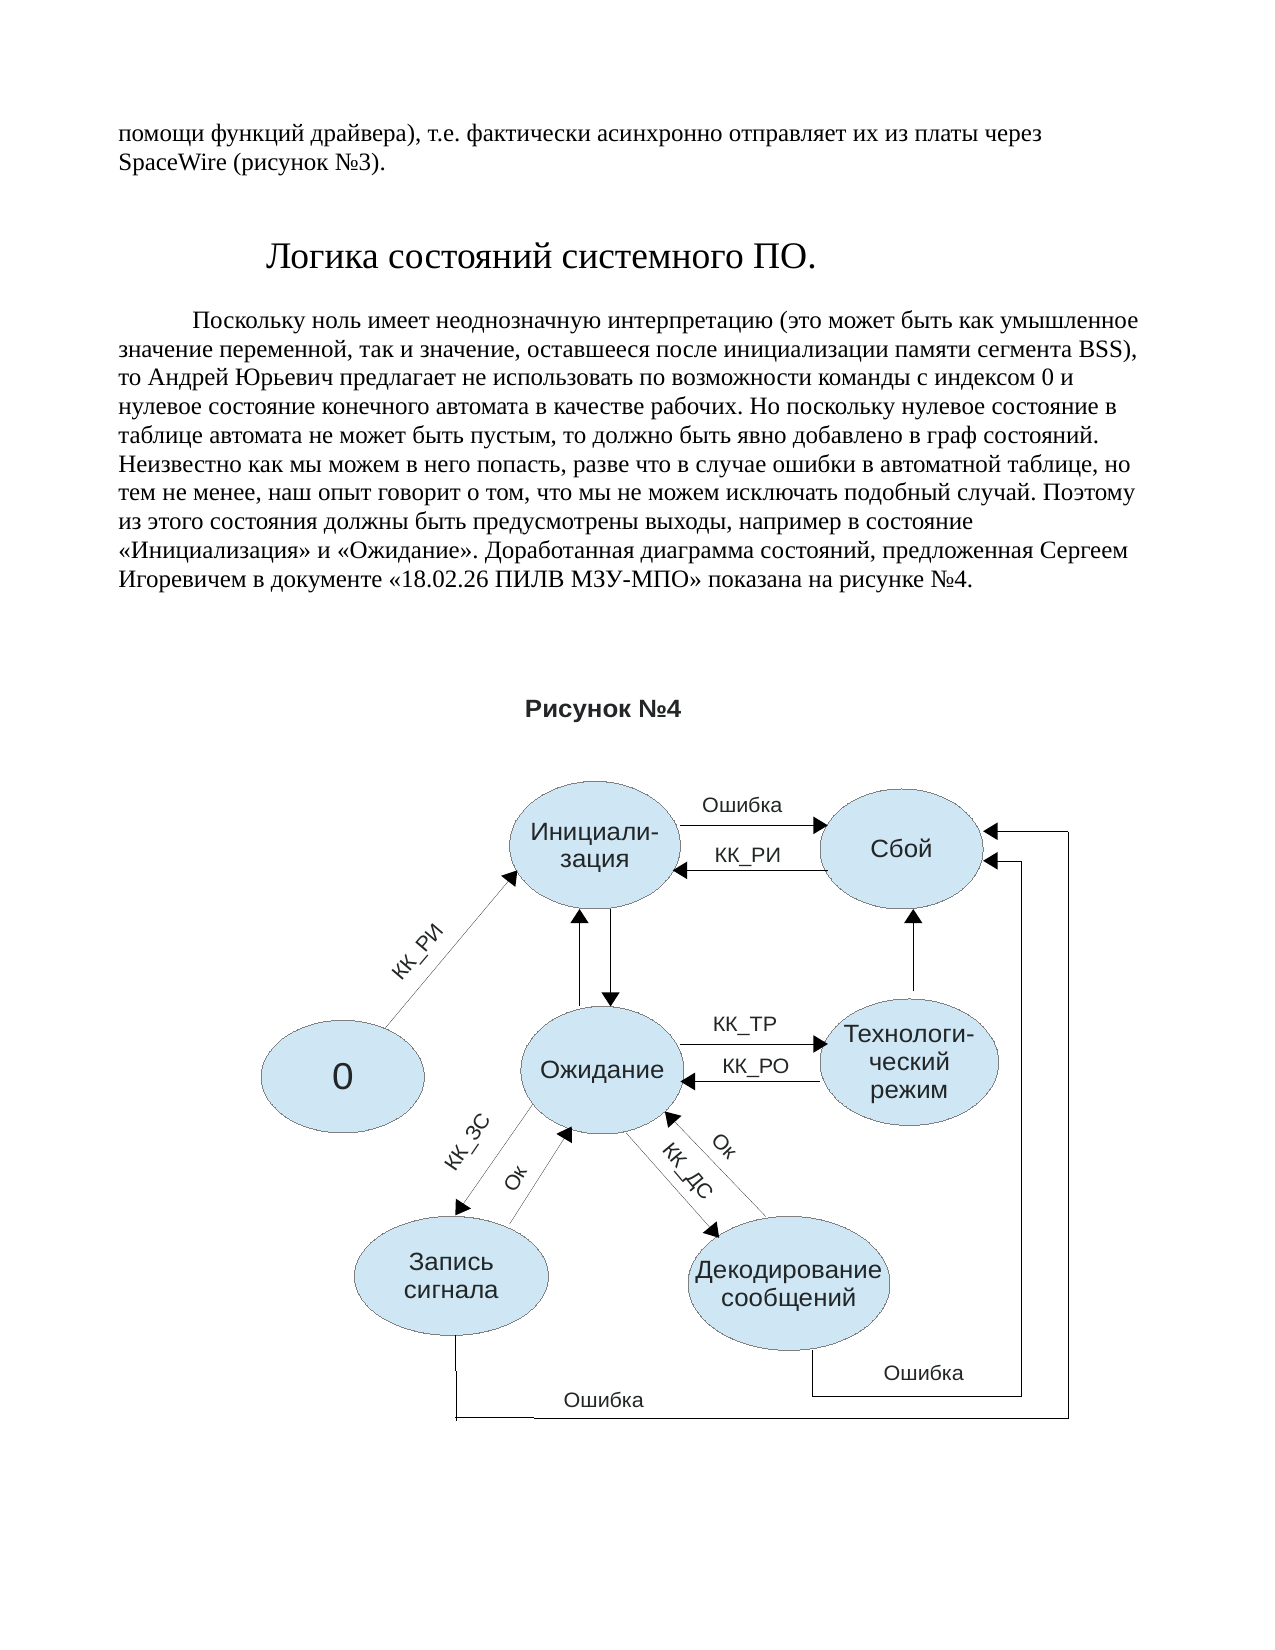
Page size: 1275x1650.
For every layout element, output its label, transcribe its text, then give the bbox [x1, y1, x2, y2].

text Логика состояний системного ПО. [118, 233, 1157, 276]
text Поскольку ноль имеет неоднозначную интерпретацию (это может быть как умышленное значение переменной, так и значение, оставшееся после инициализации памяти сегмента BSS), то Андрей Юрьевич предлагает не использовать по возможности команды с индексом 0 и нулевое состояние конечного автомата в качестве рабочих. Но поскольку нулевое состояние в таблице автомата не может быть пустым, то должно быть явно добавлено в граф состояний. Неизвестно как мы можем в него попасть, разве что в случае ошибки в автоматной таблице, но тем не менее, наш опыт говорит о том, что мы не можем исключать подобный случай. Поэтому из этого состояния должны быть предусмотрены выходы, например в состояние «Инициализация» и «Ожидание». Доработанная диаграмма состояний, предложенная Сергеем Игоревичем в документе «18.02.26 ПИЛВ МЗУ-МПО» показана на рисунке №4. [118, 305, 1157, 592]
text Этот же поток просматривает очередь пакетов на передачу от целевых и системных задач и переписывает из в память DMA, настраивает цепочку дескрипторов(делает это всё при помощи функций драйвера), т.е. фактически асинхронно отправляет их из платы через SpaceWire (рисунок №3). [118, 118, 1157, 176]
